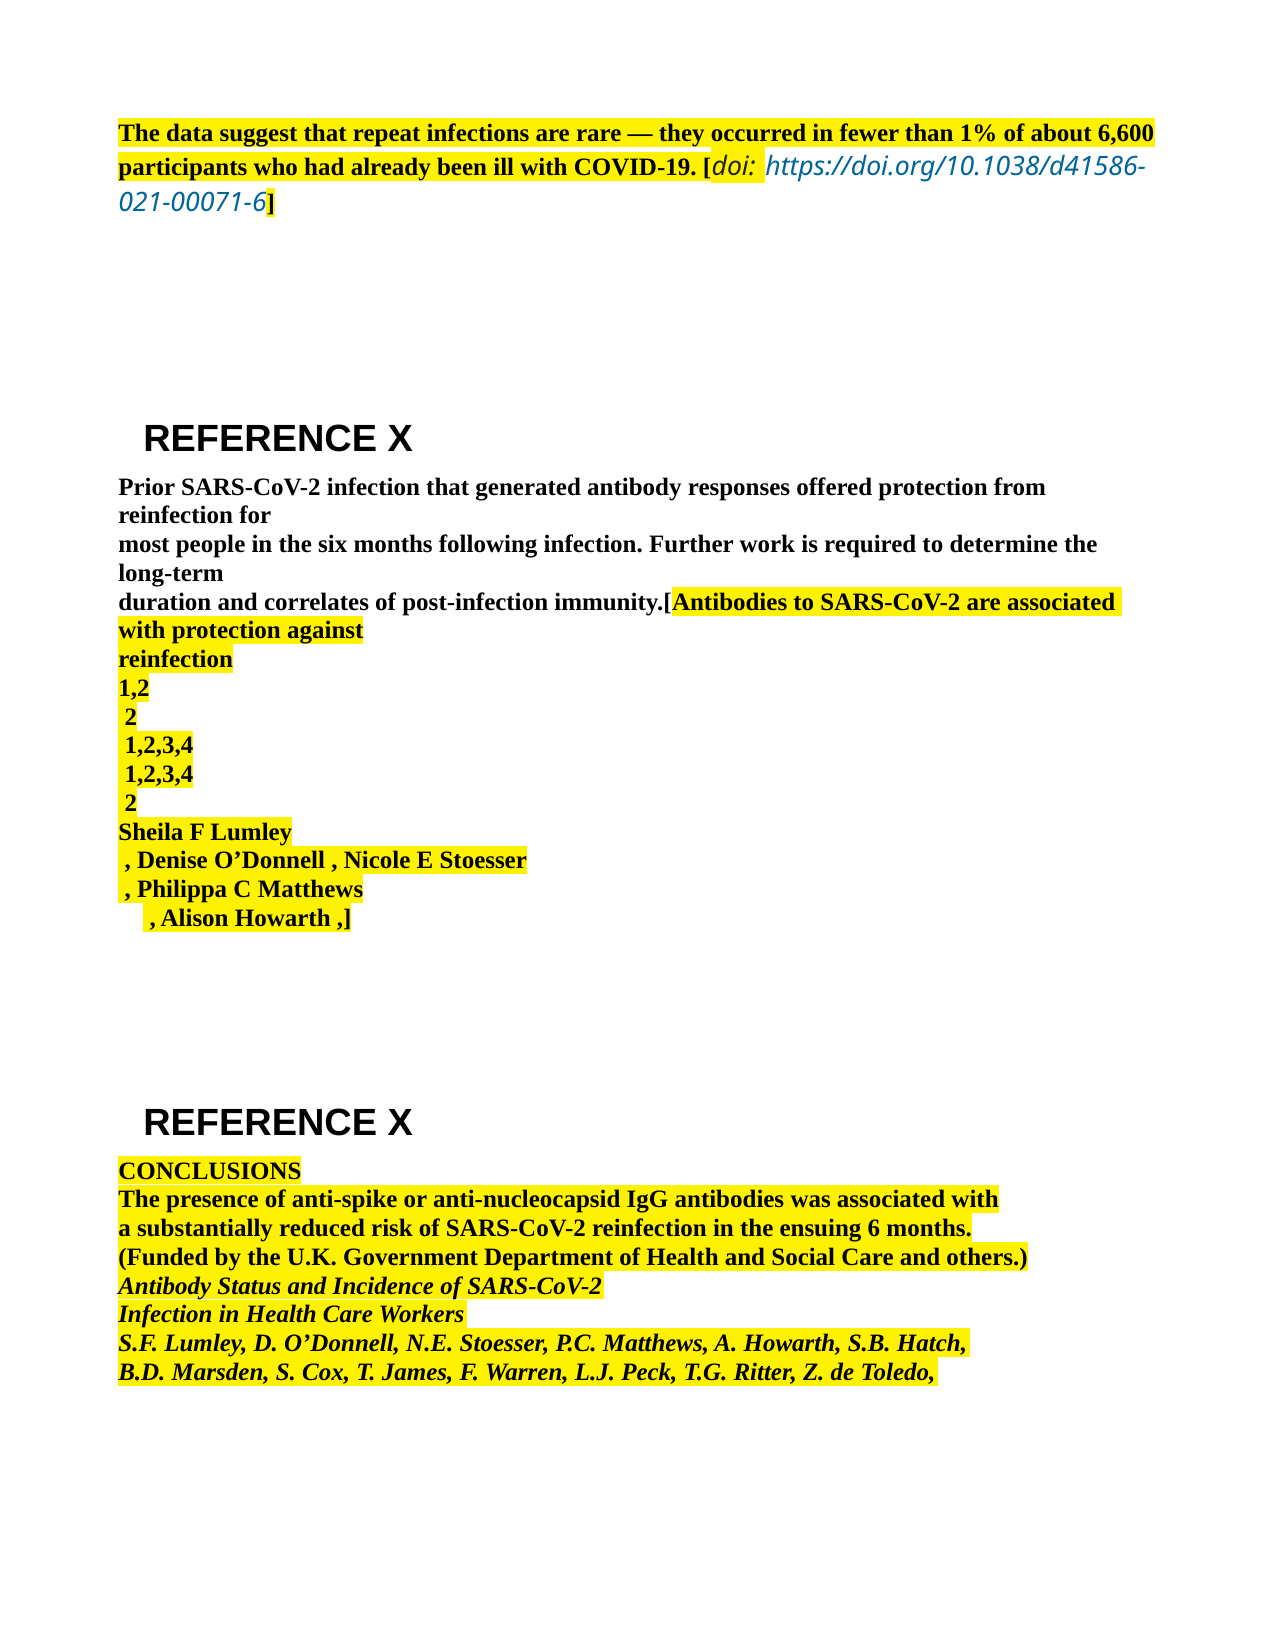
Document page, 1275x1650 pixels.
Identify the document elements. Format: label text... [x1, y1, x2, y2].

text , Philippa C Matthews [118, 874, 1157, 903]
text S.F. Lumley, D. O’Donnell, N.E. Stoesser, P.C. Matthews, A. Howarth, S.B. Hatch, [118, 1328, 1157, 1357]
text 2 [118, 788, 1157, 817]
text The presence of anti-spike or anti-nucleocapsid IgG antibodies was associated with [118, 1184, 1157, 1213]
text 1,2,3,4 [118, 731, 1157, 759]
text , Alison Howarth ,] [143, 903, 1157, 932]
text 2 [118, 702, 1157, 731]
text Antibody Status and Incidence of SARS-CoV-2 [118, 1271, 1157, 1299]
text reinfection [118, 644, 1157, 673]
text The data suggest that repeat infections are rare — they occurred in fewer than 1% of about 6,600 participants who had already been ill with COVID-19. [doi: https://doi.org/10.1038/d41586-021-00071-6] [118, 118, 1157, 219]
text Infection in Health Care Workers [118, 1299, 1157, 1328]
text 1,2,3,4 [118, 759, 1157, 788]
text 1,2 [118, 673, 1157, 702]
text a substantially reduced risk of SARS-CoV-2 reinfection in the ensuing 6 months. [118, 1213, 1157, 1242]
text Sheila F Lumley [118, 817, 1157, 846]
text CONCLUSIONS [118, 1156, 1157, 1184]
subtitle REFERENCE X [143, 416, 1157, 459]
subtitle REFERENCE X [143, 1100, 1157, 1143]
text , Denise O’Donnell , Nicole E Stoesser [118, 846, 1157, 874]
text B.D. Marsden, S. Cox, T. James, F. Warren, L.J. Peck, T.G. Ritter, Z. de Toledo, [118, 1357, 1157, 1386]
text (Funded by the U.K. Government Department of Health and Social Care and others.) [118, 1242, 1157, 1271]
text most people in the six months following infection. Further work is required to determine the long-term [118, 529, 1157, 587]
text Prior SARS-CoV-2 infection that generated antibody responses offered protection from reinfection for [118, 472, 1157, 529]
text duration and correlates of post-infection immunity.[Antibodies to SARS-CoV-2 are associated with protection against [118, 587, 1157, 644]
